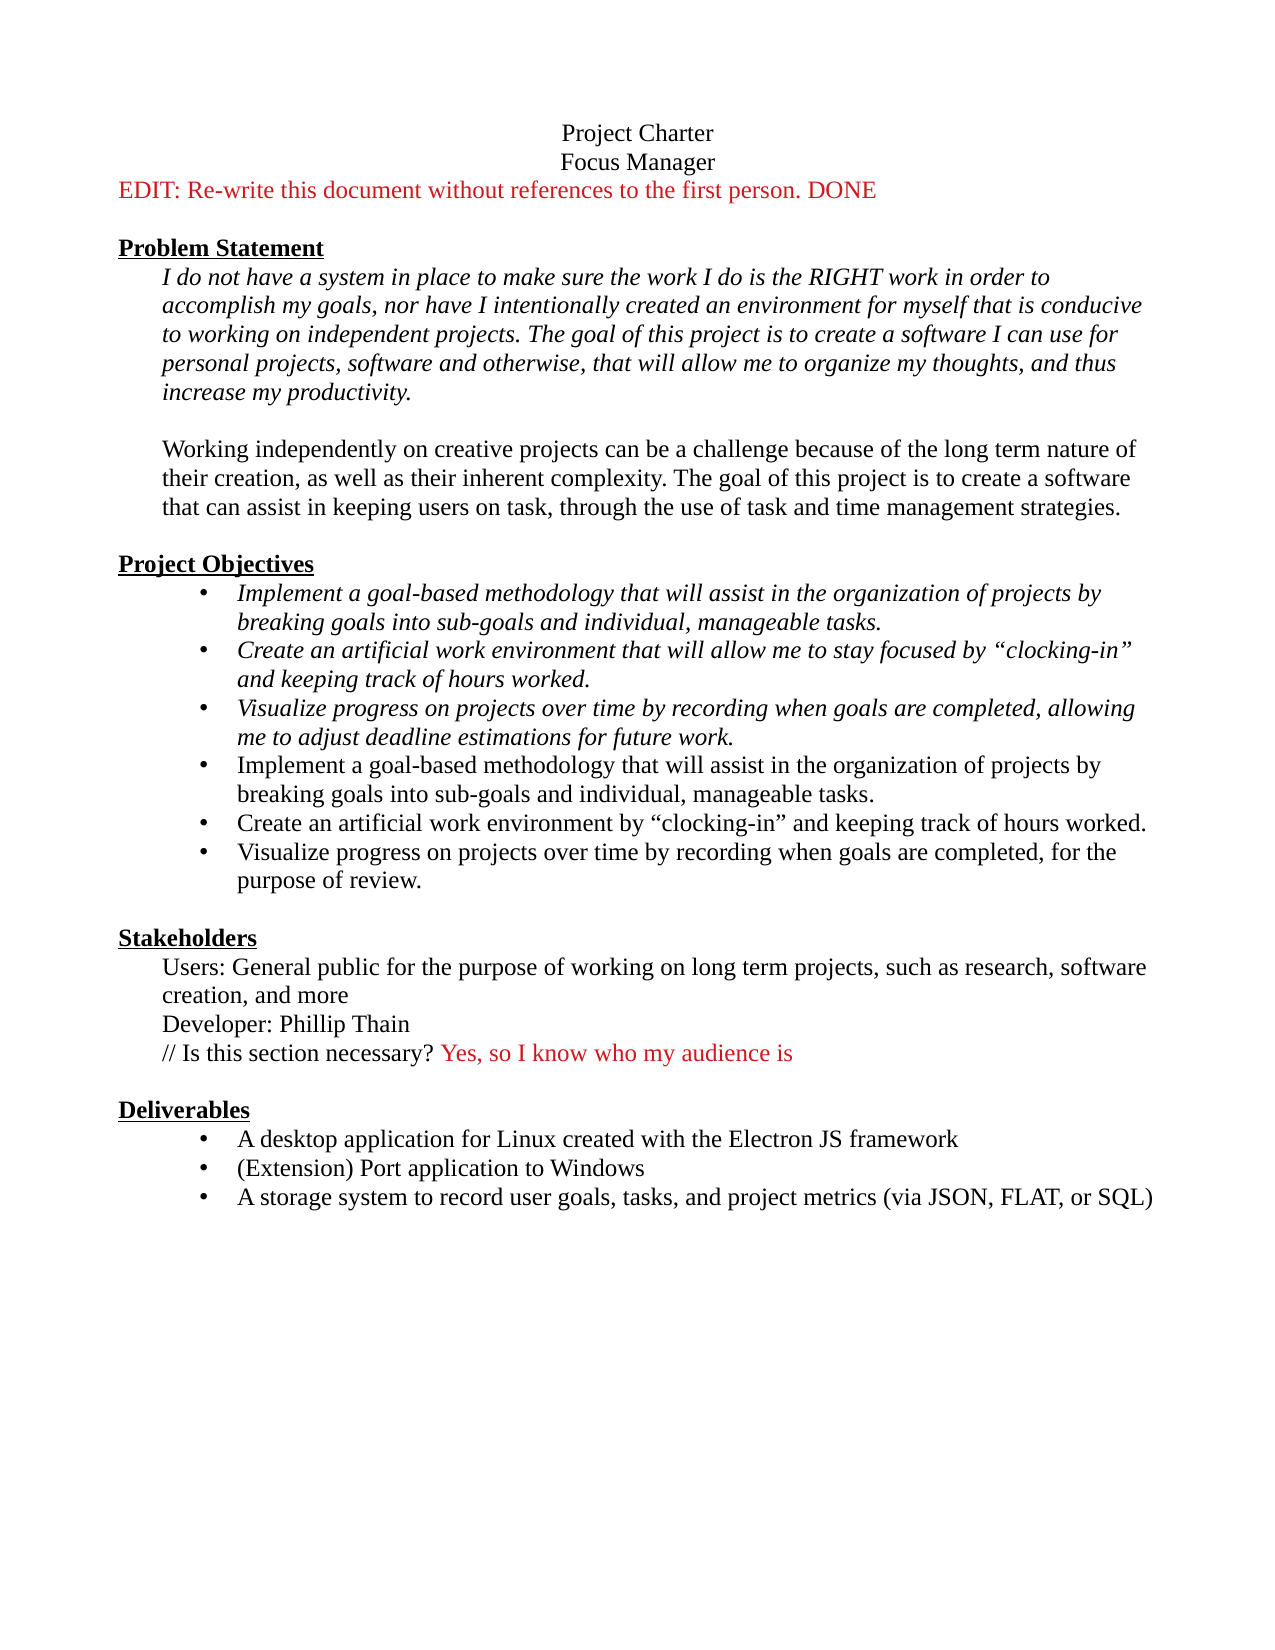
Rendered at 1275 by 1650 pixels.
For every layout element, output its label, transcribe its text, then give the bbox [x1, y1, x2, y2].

text // Is this section necessary? Yes, so I know who my audience is [162, 1038, 1157, 1067]
list Create an artificial work environment that will allow me to stay focused by “clocking-in” and keeping track of hours worked. [199, 636, 1157, 693]
text Developer: Phillip Thain [162, 1009, 1157, 1038]
list Create an artificial work environment by “clocking-in” and keeping track of hours worked. [199, 808, 1157, 837]
list Visualize progress on projects over time by recording when goals are completed, for the purpose of review. [199, 837, 1157, 894]
text Problem Statement [118, 233, 1157, 262]
list A desktop application for Linux created with the Electron JS framework [199, 1124, 1157, 1153]
text Stakeholders [118, 923, 1157, 952]
text Users: General public for the purpose of working on long term projects, such as research, software creation, and more [162, 952, 1157, 1009]
list Visualize progress on projects over time by recording when goals are completed, allowing me to adjust deadline estimations for future work. [199, 693, 1157, 751]
list (Extension) Port application to Windows [199, 1153, 1157, 1182]
text EDIT: Re-write this document without references to the first person. DONE [118, 176, 1157, 204]
text I do not have a system in place to make sure the work I do is the RIGHT work in order to accomplish my goals, nor have I intentionally created an environment for myself that is conducive to working on independent projects. The goal of this project is to create a software I can use for personal projects, software and otherwise, that will allow me to organize my thoughts, and thus increase my productivity. [162, 262, 1157, 406]
text Project Objectives [118, 549, 1157, 578]
list Implement a goal-based methodology that will assist in the organization of projects by breaking goals into sub-goals and individual, manageable tasks. [199, 578, 1157, 636]
text Deliverables [118, 1096, 1157, 1124]
list Implement a goal-based methodology that will assist in the organization of projects by breaking goals into sub-goals and individual, manageable tasks. [199, 751, 1157, 808]
text Focus Manager [118, 147, 1157, 176]
text Project Charter [118, 118, 1157, 147]
text Working independently on creative projects can be a challenge because of the long term nature of their creation, as well as their inherent complexity. The goal of this project is to create a software that can assist in keeping users on task, through the use of task and time management strategies. [162, 434, 1157, 521]
list A storage system to record user goals, tasks, and project metrics (via JSON, FLAT, or SQL) [199, 1182, 1157, 1211]
